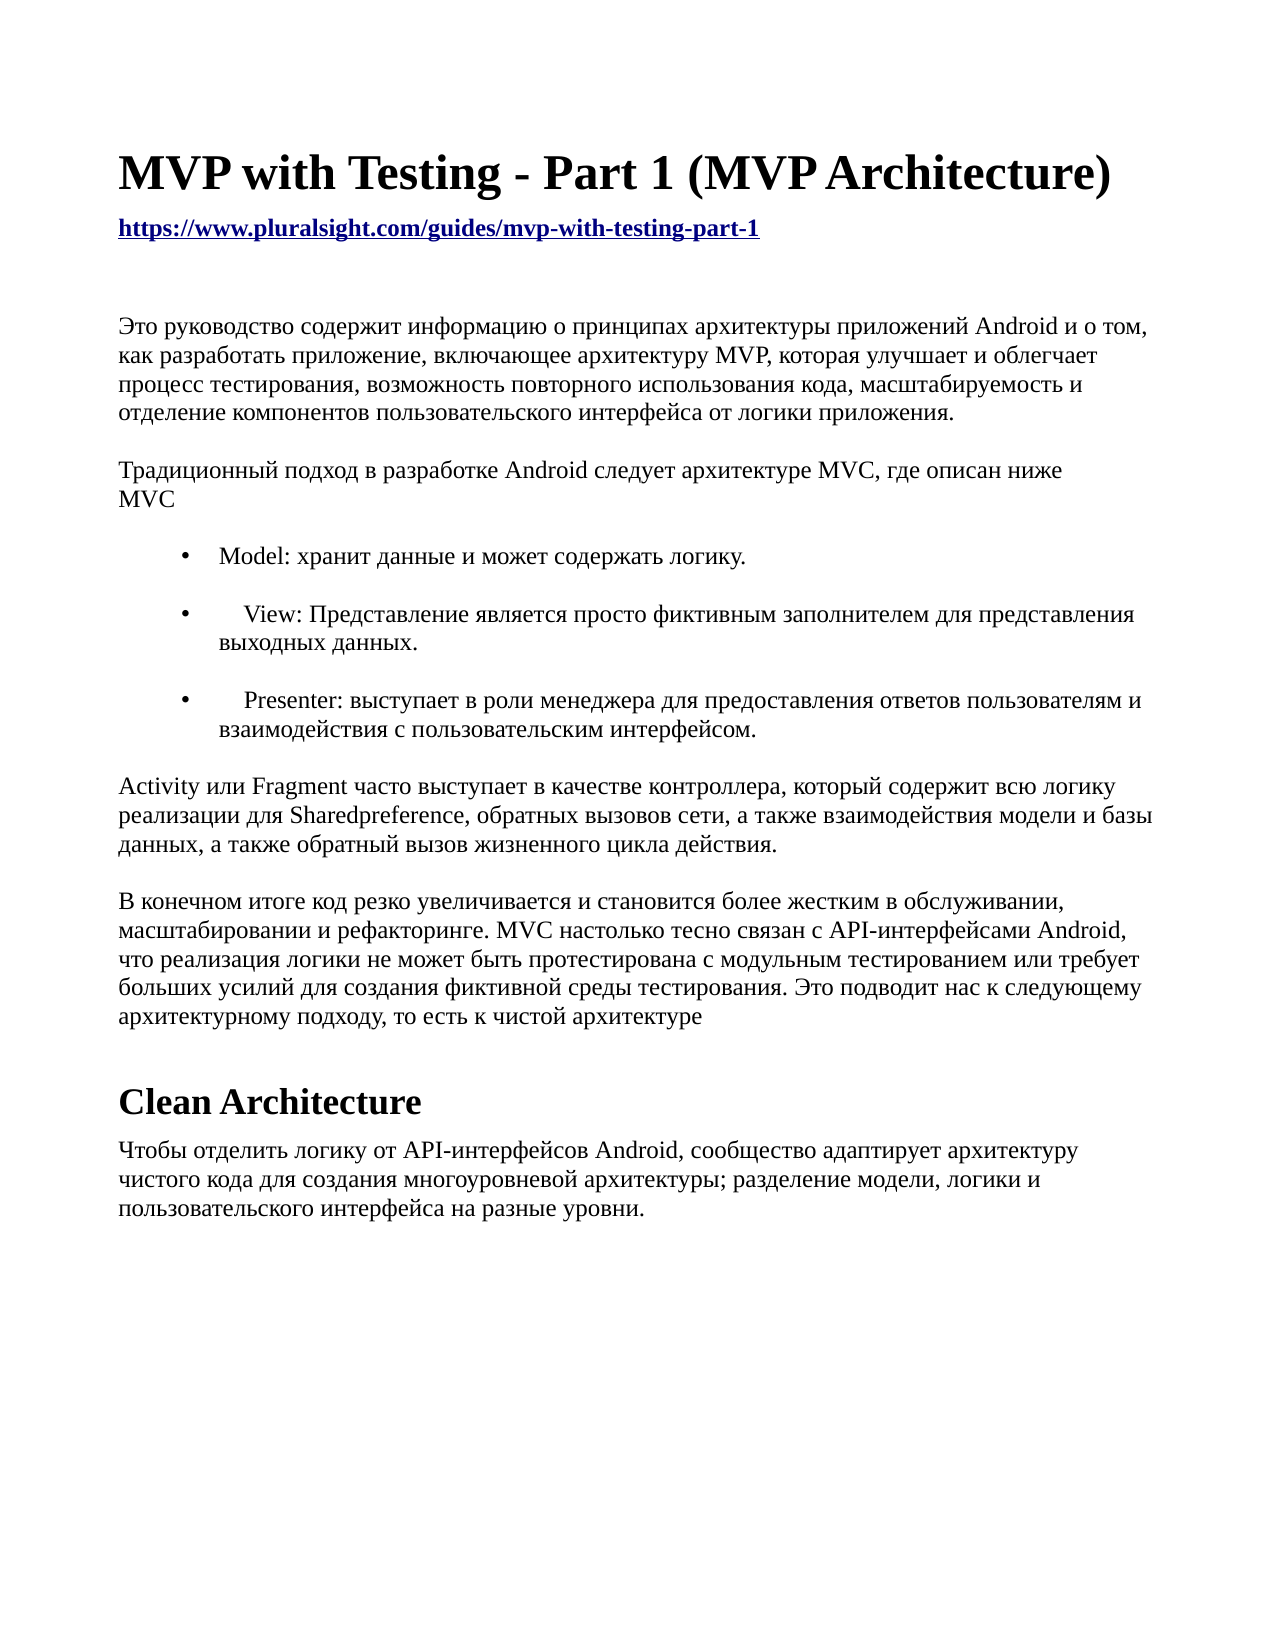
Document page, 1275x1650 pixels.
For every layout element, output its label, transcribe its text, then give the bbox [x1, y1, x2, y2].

subtitle MVP with Testing - Part 1 (MVP Architecture) [118, 143, 1157, 201]
list View: Представление является просто фиктивным заполнителем для представления выходных данных. [181, 599, 1157, 656]
subtitle Clean Architecture [118, 1079, 1157, 1123]
text Activity или Fragment часто выступает в качестве контроллера, который содержит всю логику реализации для Sharedpreference, обратных вызовов сети, а также взаимодействия модели и базы данных, а также обратный вызов жизненного цикла действия. [118, 771, 1157, 857]
list Presenter: выступает в роли менеджера для предоставления ответов пользователям и взаимодействия с пользовательским интерфейсом. [181, 685, 1157, 742]
text Это руководство содержит информацию о принципах архитектуры приложений Android и о том, как разработать приложение, включающее архитектуру MVP, которая улучшает и облегчает процесс тестирования, возможность повторного использования кода, масштабируемость и отделение компонентов пользовательского интерфейса от логики приложения. [118, 311, 1157, 426]
text MVC [118, 484, 1157, 512]
list Model: хранит данные и может содержать логику. [181, 541, 1157, 570]
text https://www.pluralsight.com/guides/mvp-with-testing-part-1 [118, 213, 1157, 242]
text В конечном итоге код резко увеличивается и становится более жестким в обслуживании, масштабировании и рефакторинге. MVC настолько тесно связан с API-интерфейсами Android, что реализация логики не может быть протестирована с модульным тестированием или требует больших усилий для создания фиктивной среды тестирования. Это подводит нас к следующему архитектурному подходу, то есть к чистой архитектуре [118, 886, 1157, 1030]
text Традиционный подход в разработке Android следует архитектуре MVC, где описан ниже [118, 455, 1157, 484]
text Чтобы отделить логику от API-интерфейсов Android, сообщество адаптирует архитектуру чистого кода для создания многоуровневой архитектуры; разделение модели, логики и пользовательского интерфейса на разные уровни. [118, 1135, 1157, 1221]
